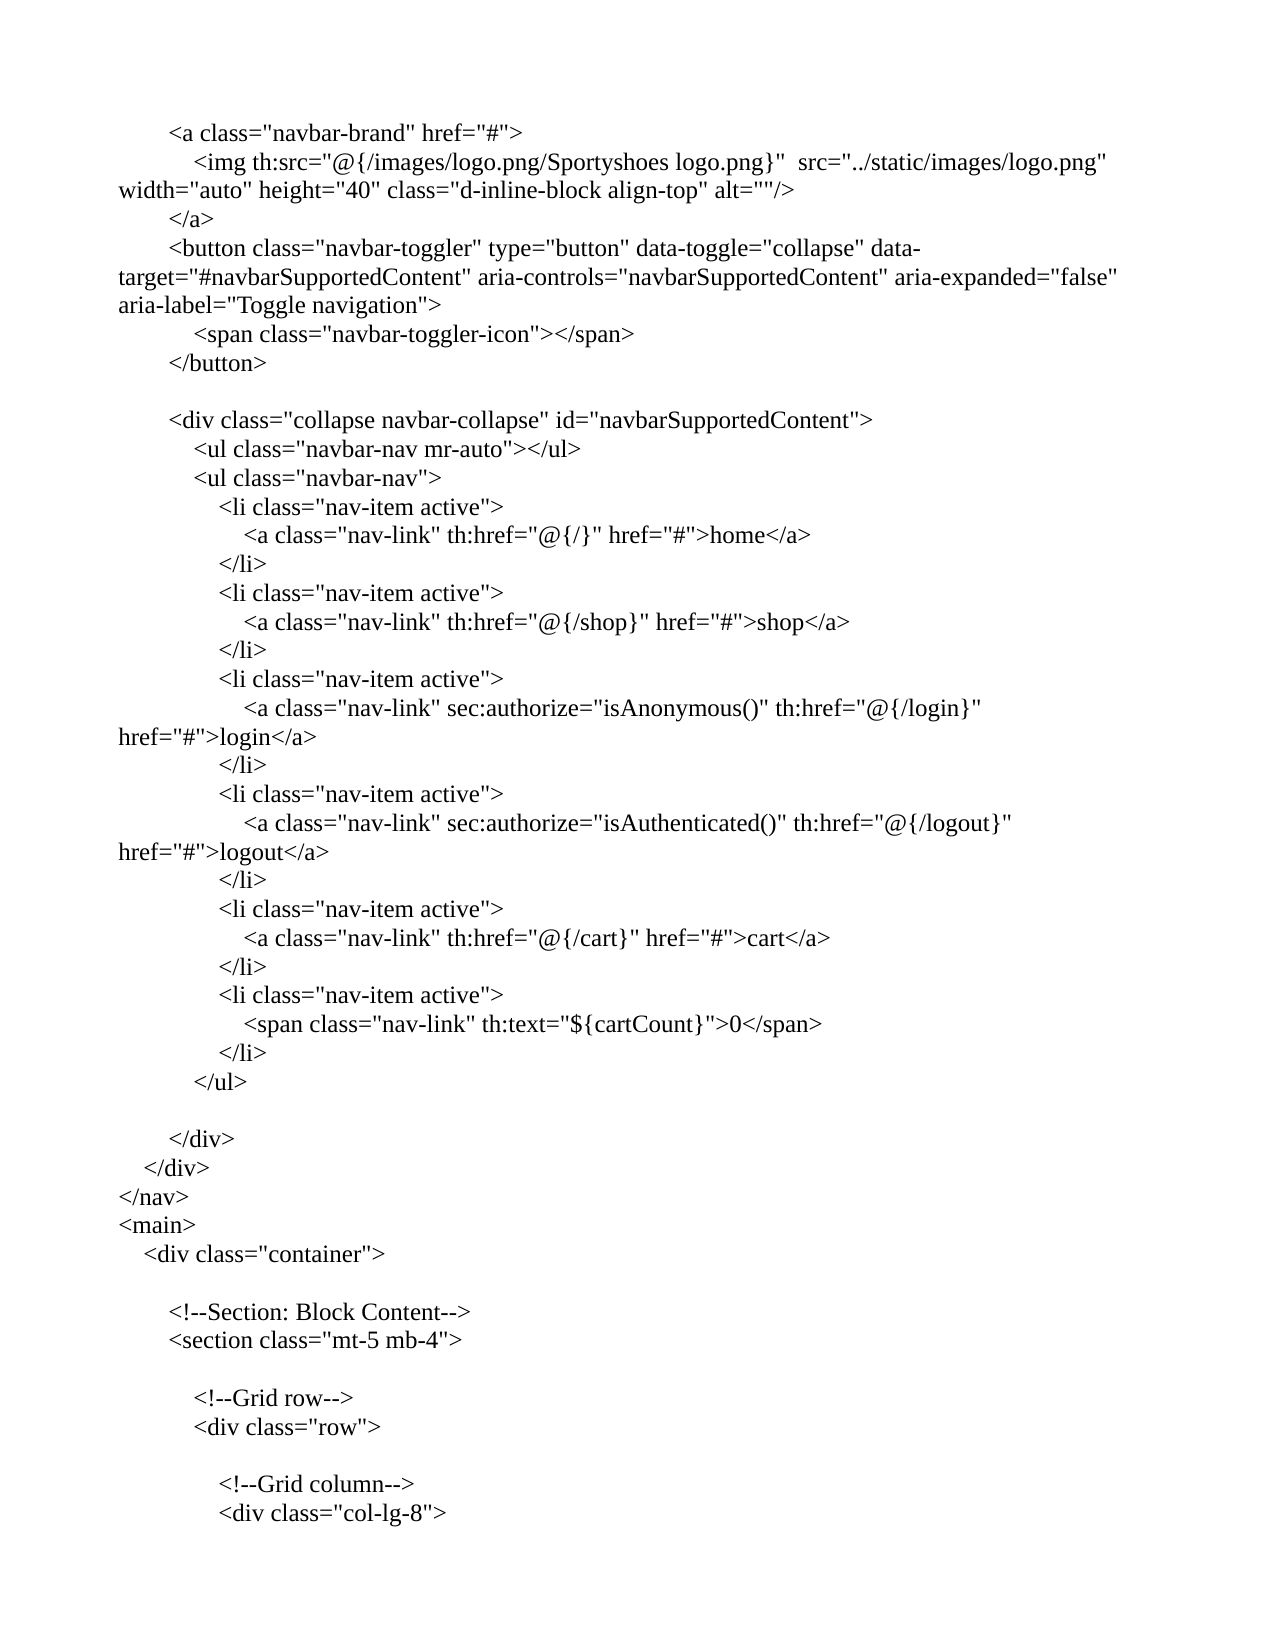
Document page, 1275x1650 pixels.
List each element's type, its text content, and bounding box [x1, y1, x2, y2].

text <li class="nav-item active"> [118, 664, 1157, 693]
text <main> [118, 1211, 1157, 1239]
text <section class="mt-5 mb-4"> [118, 1326, 1157, 1354]
text <div class="col-lg-8"> [118, 1498, 1157, 1527]
text <!--Grid column--> [118, 1469, 1157, 1498]
text </li> [118, 952, 1157, 981]
text <li class="nav-item active"> [118, 981, 1157, 1009]
text <li class="nav-item active"> [118, 779, 1157, 808]
text </ul> [118, 1067, 1157, 1096]
text <a class="nav-link" sec:authorize="isAnonymous()" th:href="@{/login}" href="#">login</a> [118, 693, 1157, 751]
text </li> [118, 751, 1157, 779]
text <li class="nav-item active"> [118, 492, 1157, 521]
text <a class="nav-link" th:href="@{/}" href="#">home</a> [118, 521, 1157, 549]
text </nav> [118, 1182, 1157, 1211]
text <a class="nav-link" sec:authorize="isAuthenticated()" th:href="@{/logout}" href="#">logout</a> [118, 808, 1157, 866]
text </li> [118, 549, 1157, 578]
text </div> [118, 1124, 1157, 1153]
text </button> [118, 348, 1157, 377]
text <button class="navbar-toggler" type="button" data-toggle="collapse" data-target="#navbarSupportedContent" aria-controls="navbarSupportedContent" aria-expanded="false" aria-label="Toggle navigation"> [118, 233, 1157, 319]
text </a> [118, 204, 1157, 233]
text </li> [118, 866, 1157, 894]
text </li> [118, 636, 1157, 664]
text <li class="nav-item active"> [118, 894, 1157, 923]
text <a class="nav-link" th:href="@{/cart}" href="#">cart</a> [118, 923, 1157, 952]
text <!--Grid row--> [118, 1383, 1157, 1412]
text <li class="nav-item active"> [118, 578, 1157, 607]
text <div class="row"> [118, 1412, 1157, 1441]
text <span class="nav-link" th:text="${cartCount}">0</span> [118, 1009, 1157, 1038]
text </li> [118, 1038, 1157, 1067]
text <ul class="navbar-nav"> [118, 463, 1157, 492]
text <a class="navbar-brand" href="#"> [118, 118, 1157, 147]
text <span class="navbar-toggler-icon"></span> [118, 319, 1157, 348]
text </div> [118, 1153, 1157, 1182]
text <div class="collapse navbar-collapse" id="navbarSupportedContent"> [118, 406, 1157, 434]
text <div class="container"> [118, 1239, 1157, 1268]
text <ul class="navbar-nav mr-auto"></ul> [118, 434, 1157, 463]
text <!--Section: Block Content--> [118, 1297, 1157, 1326]
text <img th:src="@{/images/logo.png/Sportyshoes logo.png}" src="../static/images/logo.png" width="auto" height="40" class="d-inline-block align-top" alt=""/> [118, 147, 1157, 204]
text <a class="nav-link" th:href="@{/shop}" href="#">shop</a> [118, 607, 1157, 636]
